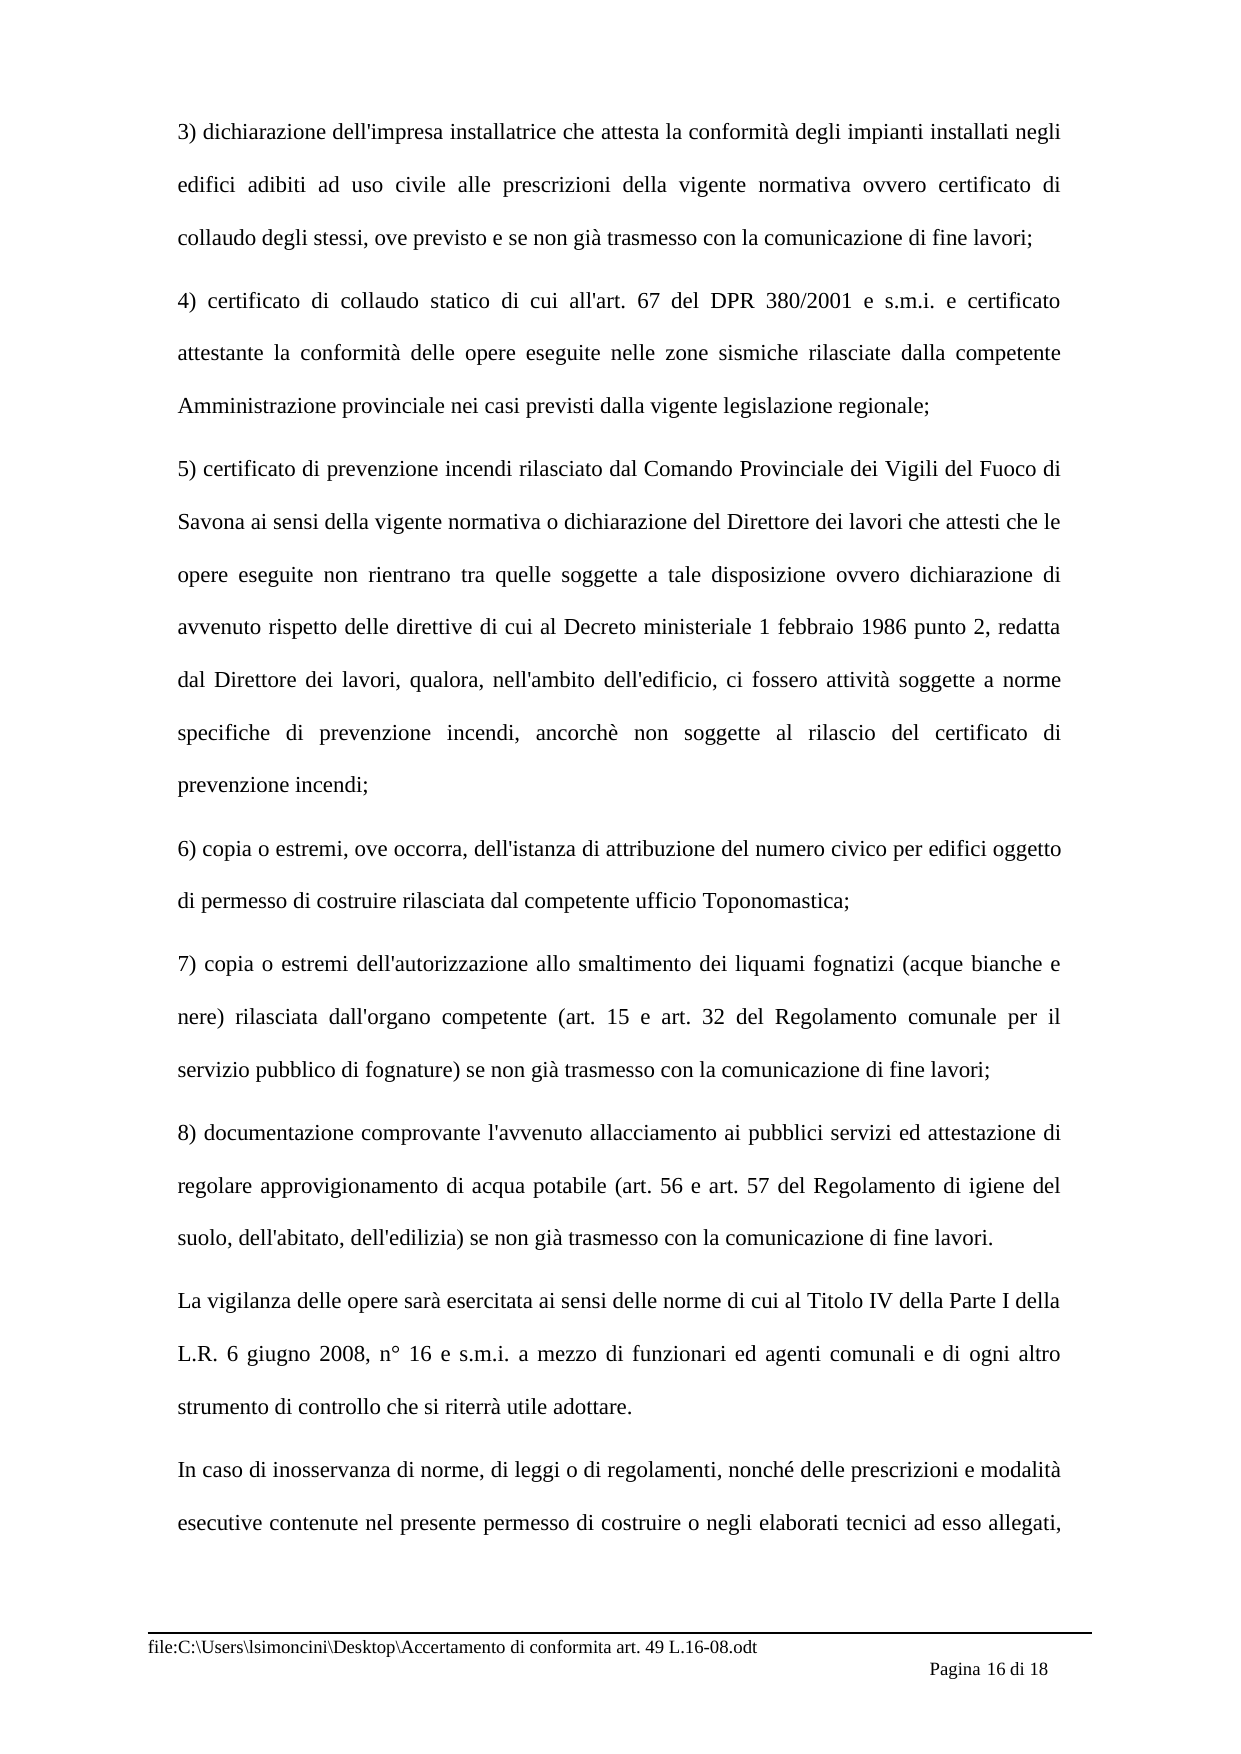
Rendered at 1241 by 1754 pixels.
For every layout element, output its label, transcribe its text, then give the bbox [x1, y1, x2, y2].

text In caso di inosservanza di norme, di leggi o di regolamenti, nonché delle prescrizioni e modalità esecutive contenute nel presente permesso di costruire o negli elaborati tecnici ad esso allegati, [177, 1456, 1063, 1535]
text 5) certificato di prevenzione incendi rilasciato dal Comando Provinciale dei Vigili del Fuoco di Savona ai sensi della vigente normativa o dichiarazione del Direttore dei lavori che attesti che le opere eseguite non rientrano tra quelle soggette a tale disposizione ovvero dichiarazione di avvenuto rispetto delle direttive di cui al Decreto ministeriale 1 febbraio 1986 punto 2, redatta dal Direttore dei lavori, qualora, nell'ambito dell'edificio, ci fossero attività soggette a norme specifiche di prevenzione incendi, ancorchè non soggette al rilascio del certificato di prevenzione incendi; [177, 455, 1063, 798]
text 3) dichiarazione dell'impresa installatrice che attesta la conformità degli impianti installati negli edifici adibiti ad uso civile alle prescrizioni della vigente normativa ovvero certificato di collaudo degli stessi, ove previsto e se non già trasmesso con la comunicazione di fine lavori; [177, 118, 1063, 250]
text 6) copia o estremi, ove occorra, dell'istanza di attribuzione del numero civico per edifici oggetto di permesso di costruire rilasciata dal competente ufficio Toponomastica; [177, 834, 1063, 914]
text La vigilanza delle opere sarà esercitata ai sensi delle norme di cui al Titolo IV della Parte I della L.R. 6 giugno 2008, n° 16 e s.m.i. a mezzo di funzionari ed agenti comunali e di ogni altro strumento di controllo che si riterrà utile adottare. [177, 1287, 1063, 1419]
text 8) documentazione comprovante l'avvenuto allacciamento ai pubblici servizi ed attestazione di regolare approvigionamento di acqua potabile (art. 56 e art. 57 del Regolamento di igiene del suolo, dell'abitato, dell'edilizia) se non già trasmesso con la comunicazione di fine lavori. [177, 1119, 1063, 1251]
text 7) copia o estremi dell'autorizzazione allo smaltimento dei liquami fognatizi (acque bianche e nere) rilasciata dall'organo competente (art. 15 e art. 32 del Regolamento comunale per il servizio pubblico di fognature) se non già trasmesso con la comunicazione di fine lavori; [177, 950, 1063, 1082]
text 4) certificato di collaudo statico di cui all'art. 67 del DPR 380/2001 e s.m.i. e certificato attestante la conformità delle opere eseguite nelle zone sismiche rilasciate dalla competente Amministrazione provinciale nei casi previsti dalla vigente legislazione regionale; [177, 287, 1063, 418]
